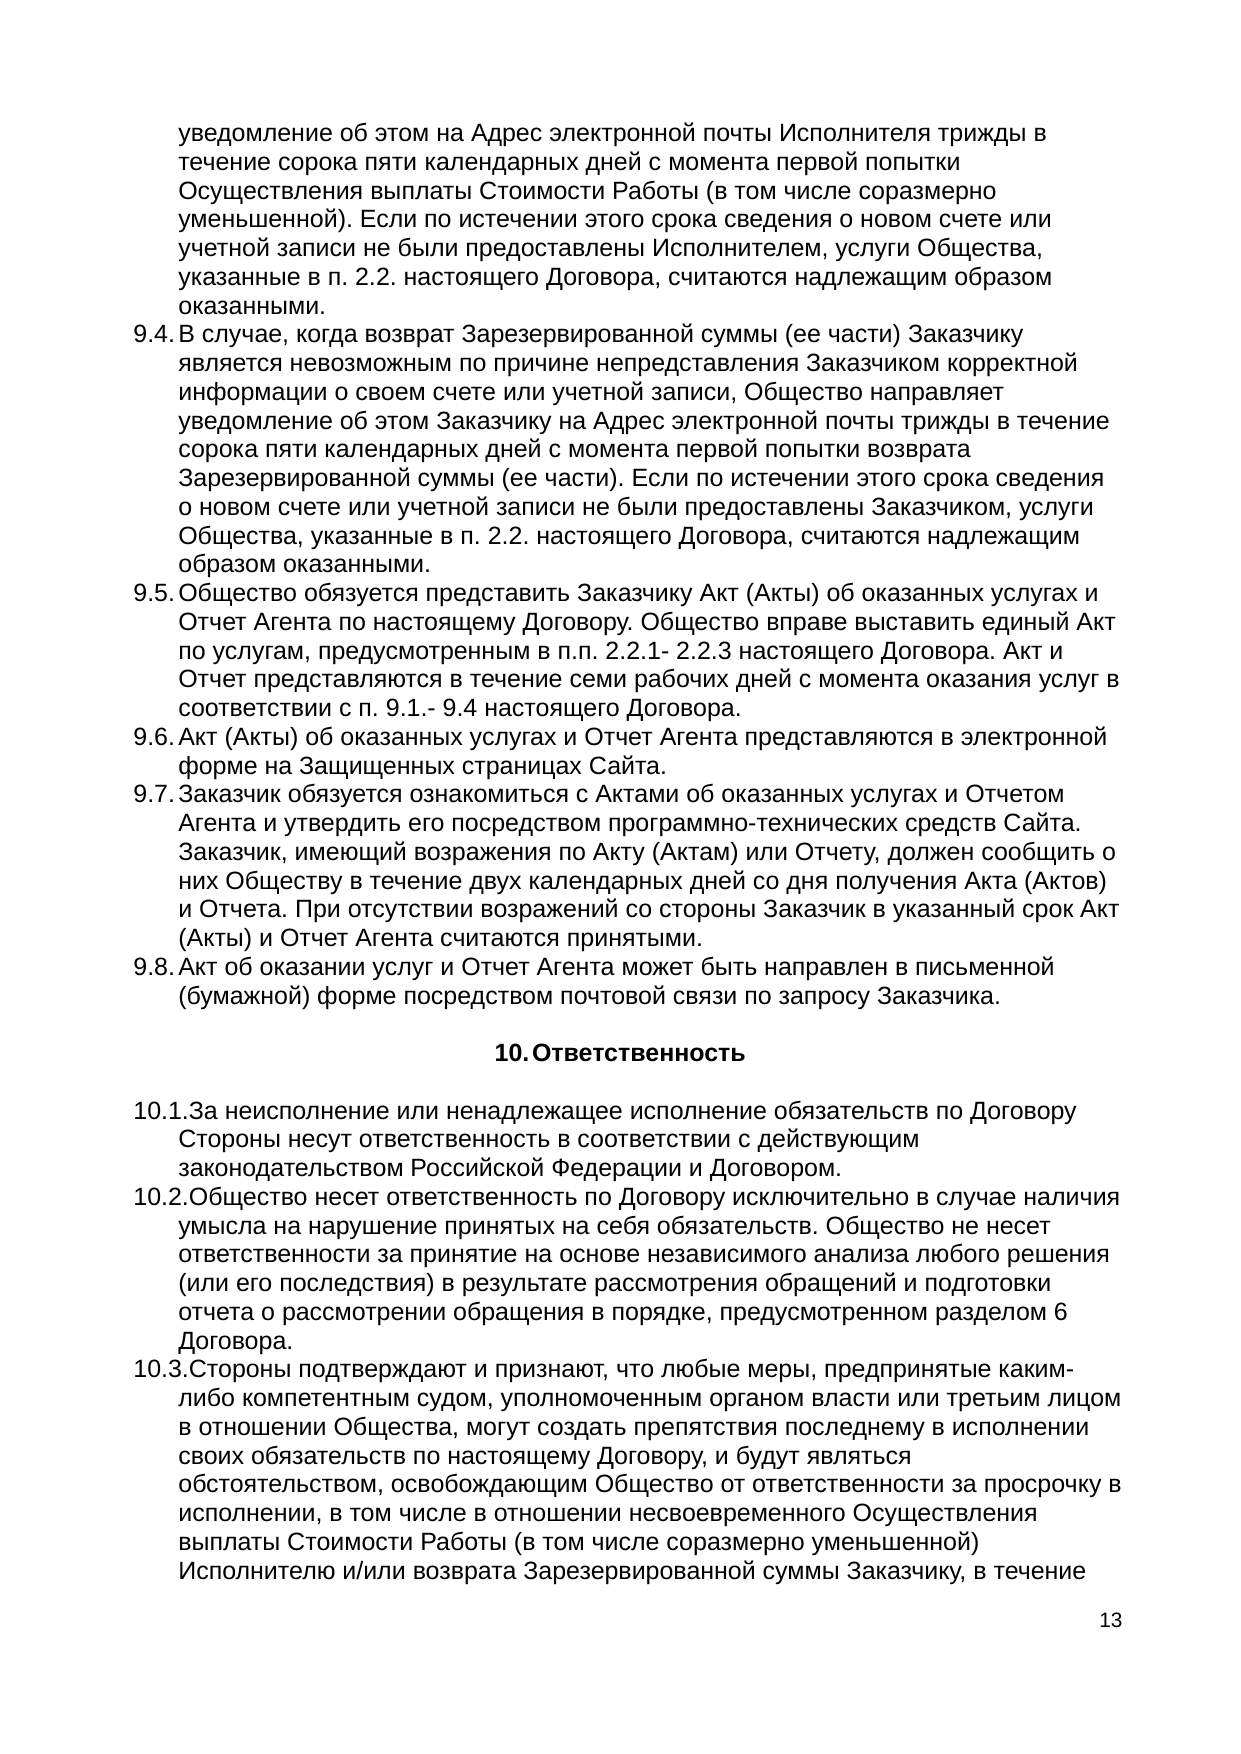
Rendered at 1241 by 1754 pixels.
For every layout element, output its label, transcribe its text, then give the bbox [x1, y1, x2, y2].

list В случае, когда возврат Зарезервированной суммы (ее части) Заказчику является невозможным по причине непредставления Заказчиком корректной информации о своем счете или учетной записи, Общество направляет уведомление об этом Заказчику на Адрес электронной почты трижды в течение сорока пяти календарных дней с момента первой попытки возврата Зарезервированной суммы (ее части). Если по истечении этого срока сведения о новом счете или учетной записи не были предоставлены Заказчиком, услуги Общества, указанные в п. 2.2. настоящего Договора, считаются надлежащим образом оказанными. [133, 319, 1122, 578]
list Общество несет ответственность по Договору исключительно в случае наличия умысла на нарушение принятых на себя обязательств. Общество не несет ответственности за принятие на основе независимого анализа любого решения (или его последствия) в результате рассмотрения обращений и подготовки отчета о рассмотрении обращения в порядке, предусмотренном разделом 6 Договора. [133, 1182, 1122, 1354]
list Акт (Акты) об оказанных услугах и Отчет Агента представляются в электронной форме на Защищенных страницах Сайта. [133, 722, 1122, 779]
list Акт об оказании услуг и Отчет Агента может быть направлен в письменной (бумажной) форме посредством почтовой связи по запросу Заказчика. [133, 952, 1122, 1009]
list За неисполнение или ненадлежащее исполнение обязательств по Договору Стороны несут ответственность в соответствии с действующим законодательством Российской Федерации и Договором. [133, 1096, 1122, 1182]
list Стороны подтверждают и признают, что любые меры, предпринятые каким-либо компетентным судом, уполномоченным органом власти или третьим лицом в отношении Общества, могут создать препятствия последнему в исполнении своих обязательств по настоящему Договору, и будут являться обстоятельством, освобождающим Общество от ответственности за просрочку в исполнении, в том числе в отношении несвоевременного Осуществления выплаты Стоимости Работы (в том числе соразмерно уменьшенной) Исполнителю и/или возврата Зарезервированной суммы Заказчику, в течение [133, 1354, 1122, 1584]
list уведомление об этом на Адрес электронной почты Исполнителя трижды в течение сорока пяти календарных дней с момента первой попытки Осуществления выплаты Стоимости Работы (в том числе соразмерно уменьшенной). Если по истечении этого срока сведения о новом счете или учетной записи не были предоставлены Исполнителем, услуги Общества, указанные в п. 2.2. настоящего Договора, считаются надлежащим образом оказанными. [133, 118, 1122, 319]
list Заказчик обязуется ознакомиться с Актами об оказанных услугах и Отчетом Агента и утвердить его посредством программно-технических средств Сайта. Заказчик, имеющий возражения по Акту (Актам) или Отчету, должен сообщить о них Обществу в течение двух календарных дней со дня получения Акта (Актов) и Отчета. При отсутствии возражений со стороны Заказчик в указанный срок Акт (Акты) и Отчет Агента считаются принятыми. [133, 779, 1122, 952]
list Ответственность [118, 1038, 1122, 1067]
list Общество обязуется представить Заказчику Акт (Акты) об оказанных услугах и Отчет Агента по настоящему Договору. Общество вправе выставить единый Акт по услугам, предусмотренным в п.п. 2.2.1- 2.2.3 настоящего Договора. Акт и Отчет представляются в течение семи рабочих дней с момента оказания услуг в соответствии с п. 9.1.- 9.4 настоящего Договора. [133, 578, 1122, 722]
